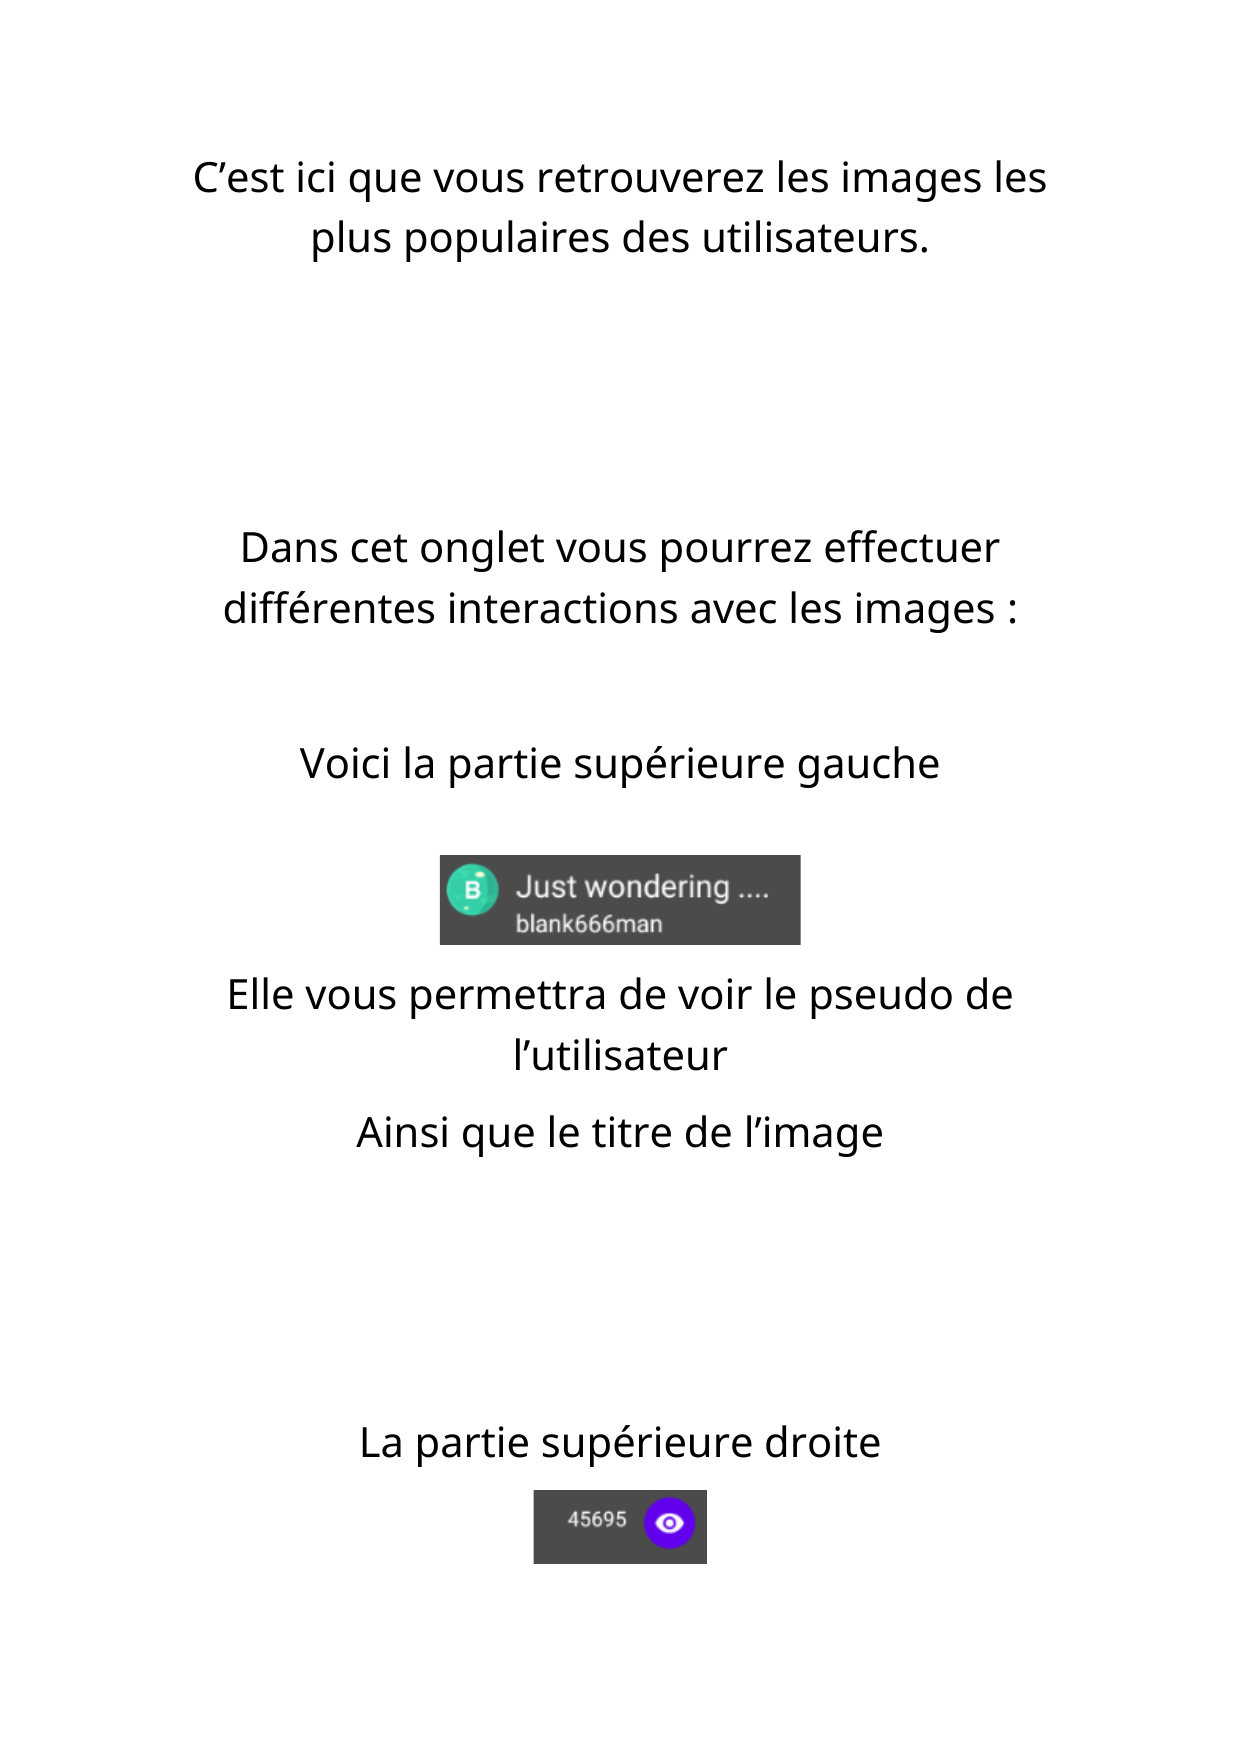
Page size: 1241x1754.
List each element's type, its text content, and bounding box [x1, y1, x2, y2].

text Elle vous permettra de voir le pseudo de l’utilisateur [148, 965, 1093, 1083]
text Dans cet onglet vous pourrez effectuer différentes interactions avec les images : [148, 518, 1093, 635]
text C’est ici que vous retrouverez les images les plus populaires des utilisateurs. [148, 148, 1093, 265]
text Ainsi que le titre de l’image [148, 1103, 1093, 1160]
text La partie supérieure droite [148, 1413, 1093, 1469]
text Voici la partie supérieure gauche [148, 733, 1093, 790]
